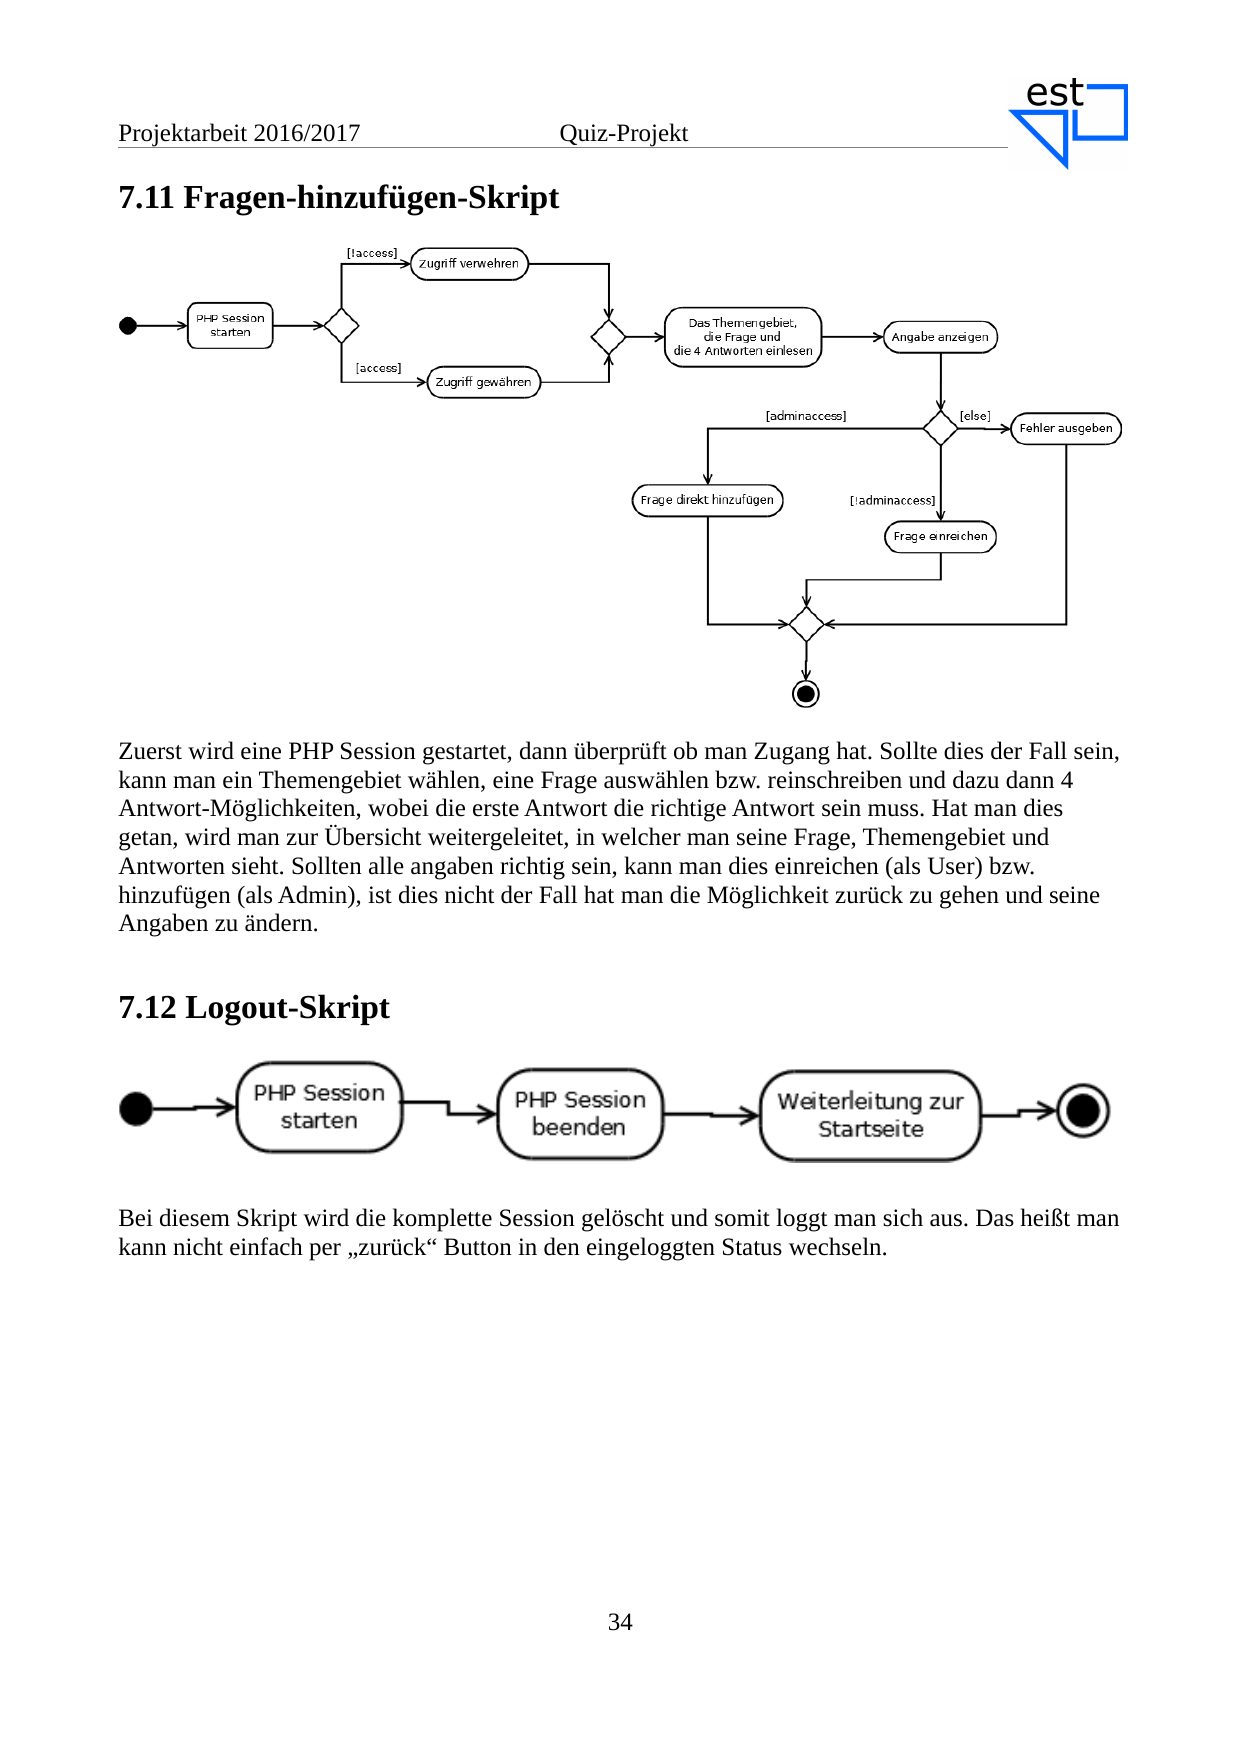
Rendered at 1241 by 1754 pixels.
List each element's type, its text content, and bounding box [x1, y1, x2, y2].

picture [118, 227, 1123, 708]
text Bei diesem Skript wird die komplette Session gelöscht und somit loggt man sich aus. Das heißt man kann nicht einfach per „zurück“ Button in den eingeloggten Status wechseln. [118, 1203, 1122, 1261]
text Zuerst wird eine PHP Session gestartet, dann überprüft ob man Zugang hat. Sollte dies der Fall sein, kann man ein Themengebiet wählen, eine Frage auswählen bzw. reinschreiben und dazu dann 4 Antwort-Möglichkeiten, wobei die erste Antwort die richtige Antwort sein muss. Hat man dies getan, wird man zur Übersicht weitergeleitet, in welcher man seine Frage, Themengebiet und Antworten sieht. Sollten alle angaben richtig sein, kann man dies einreichen (als User) bzw. hinzufügen (als Admin), ist dies nicht der Fall hat man die Möglichkeit zurück zu gehen und seine Angaben zu ändern. [118, 736, 1122, 937]
subtitle 7.11 Fragen-hinzufügen-Skript [118, 177, 1122, 215]
picture [1008, 78, 1128, 170]
subtitle 7.12 Logout-Skript [118, 987, 1122, 1025]
picture [118, 1037, 1123, 1163]
